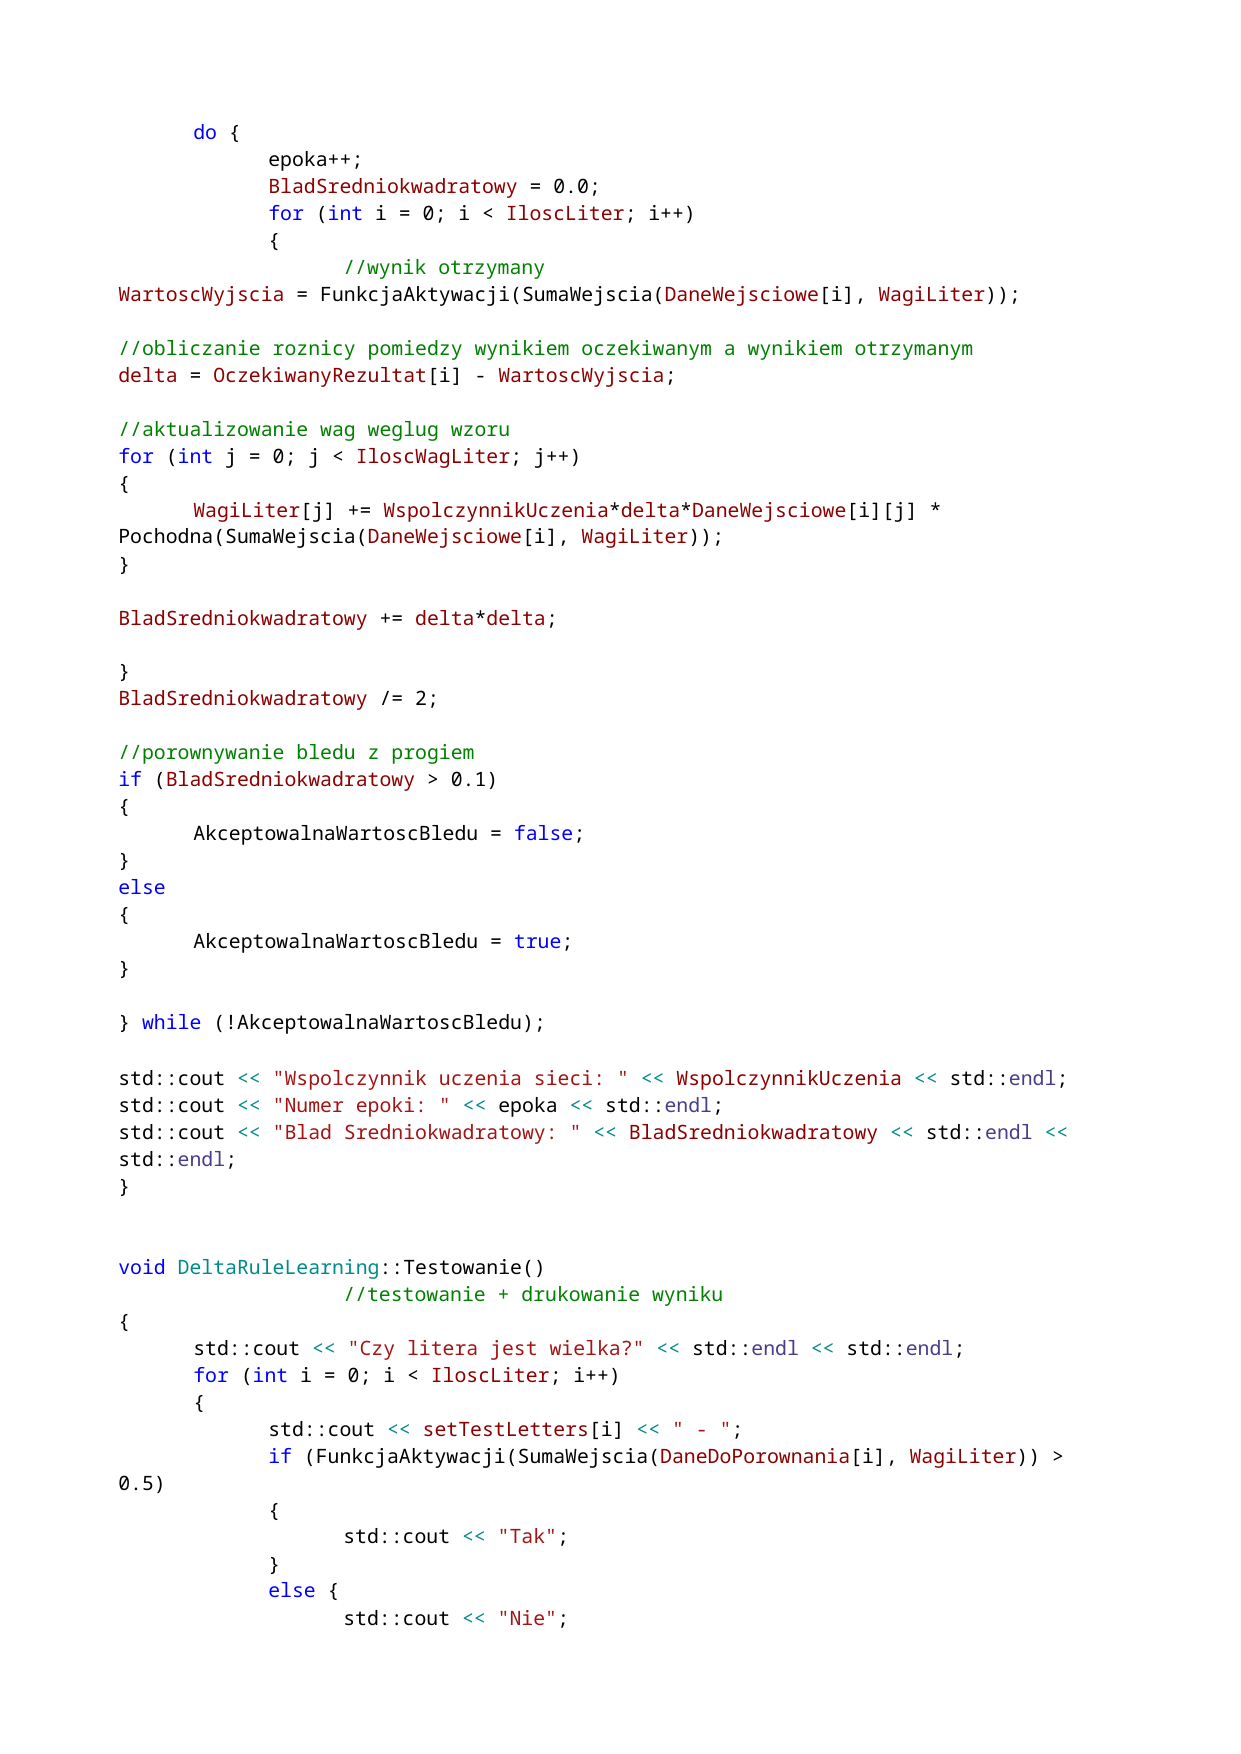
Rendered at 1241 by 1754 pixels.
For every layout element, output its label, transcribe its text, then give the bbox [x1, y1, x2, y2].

text else [118, 873, 1122, 901]
text std::cout << "Czy litera jest wielka?" << std::endl << std::endl; [118, 1334, 1122, 1361]
text } [118, 550, 1122, 577]
text } [118, 954, 1122, 981]
text if (BladSredniokwadratowy > 0.1) [118, 766, 1122, 793]
text { [118, 1307, 1122, 1334]
text //wynik otrzymany [118, 253, 1122, 280]
text for (int j = 0; j < IloscWagLiter; j++) [118, 442, 1122, 469]
text { [118, 469, 1122, 496]
text std::cout << "Wspolczynnik uczenia sieci: " << WspolczynnikUczenia << std::endl; [118, 1064, 1122, 1091]
text WagiLiter[j] += WspolczynnikUczenia*delta*DaneWejsciowe[i][j] * Pochodna(SumaWejscia(DaneWejsciowe[i], WagiLiter)); [118, 496, 1122, 550]
text } [118, 1172, 1122, 1199]
text } [118, 1550, 1122, 1577]
text for (int i = 0; i < IloscLiter; i++) [118, 1361, 1122, 1388]
text WartoscWyjscia = FunkcjaAktywacji(SumaWejscia(DaneWejsciowe[i], WagiLiter)); [118, 280, 1122, 307]
text { [118, 901, 1122, 927]
text } [118, 658, 1122, 685]
text std::cout << "Blad Sredniokwadratowy: " << BladSredniokwadratowy << std::endl << std::endl; [118, 1118, 1122, 1172]
text std::cout << "Numer epoki: " << epoka << std::endl; [118, 1091, 1122, 1118]
text else { [118, 1577, 1122, 1604]
text std::cout << "Tak"; [118, 1523, 1122, 1550]
text epoka++; [118, 145, 1122, 172]
text BladSredniokwadratowy = 0.0; [118, 172, 1122, 199]
text do { [118, 118, 1122, 145]
text //aktualizowanie wag weglug wzoru [118, 415, 1122, 442]
text } [118, 847, 1122, 873]
text { [118, 226, 1122, 253]
text //porownywanie bledu z progiem [118, 739, 1122, 766]
text AkceptowalnaWartoscBledu = false; [118, 819, 1122, 847]
text //obliczanie roznicy pomiedzy wynikiem oczekiwanym a wynikiem otrzymanym [118, 334, 1122, 361]
text } while (!AkceptowalnaWartoscBledu); [118, 1008, 1122, 1035]
text BladSredniokwadratowy /= 2; [118, 685, 1122, 712]
text { [118, 793, 1122, 819]
text if (FunkcjaAktywacji(SumaWejscia(DaneDoPorownania[i], WagiLiter)) > 0.5) [118, 1442, 1122, 1496]
text std::cout << setTestLetters[i] << " - "; [118, 1415, 1122, 1442]
text AkceptowalnaWartoscBledu = true; [118, 927, 1122, 954]
text void DeltaRuleLearning::Testowanie() //testowanie + drukowanie wyniku [118, 1253, 1122, 1307]
text BladSredniokwadratowy += delta*delta; [118, 604, 1122, 658]
text delta = OczekiwanyRezultat[i] - WartoscWyjscia; [118, 361, 1122, 388]
text for (int i = 0; i < IloscLiter; i++) [118, 199, 1122, 226]
text { [118, 1496, 1122, 1523]
text { [118, 1388, 1122, 1415]
text std::cout << "Nie"; [118, 1604, 1122, 1631]
